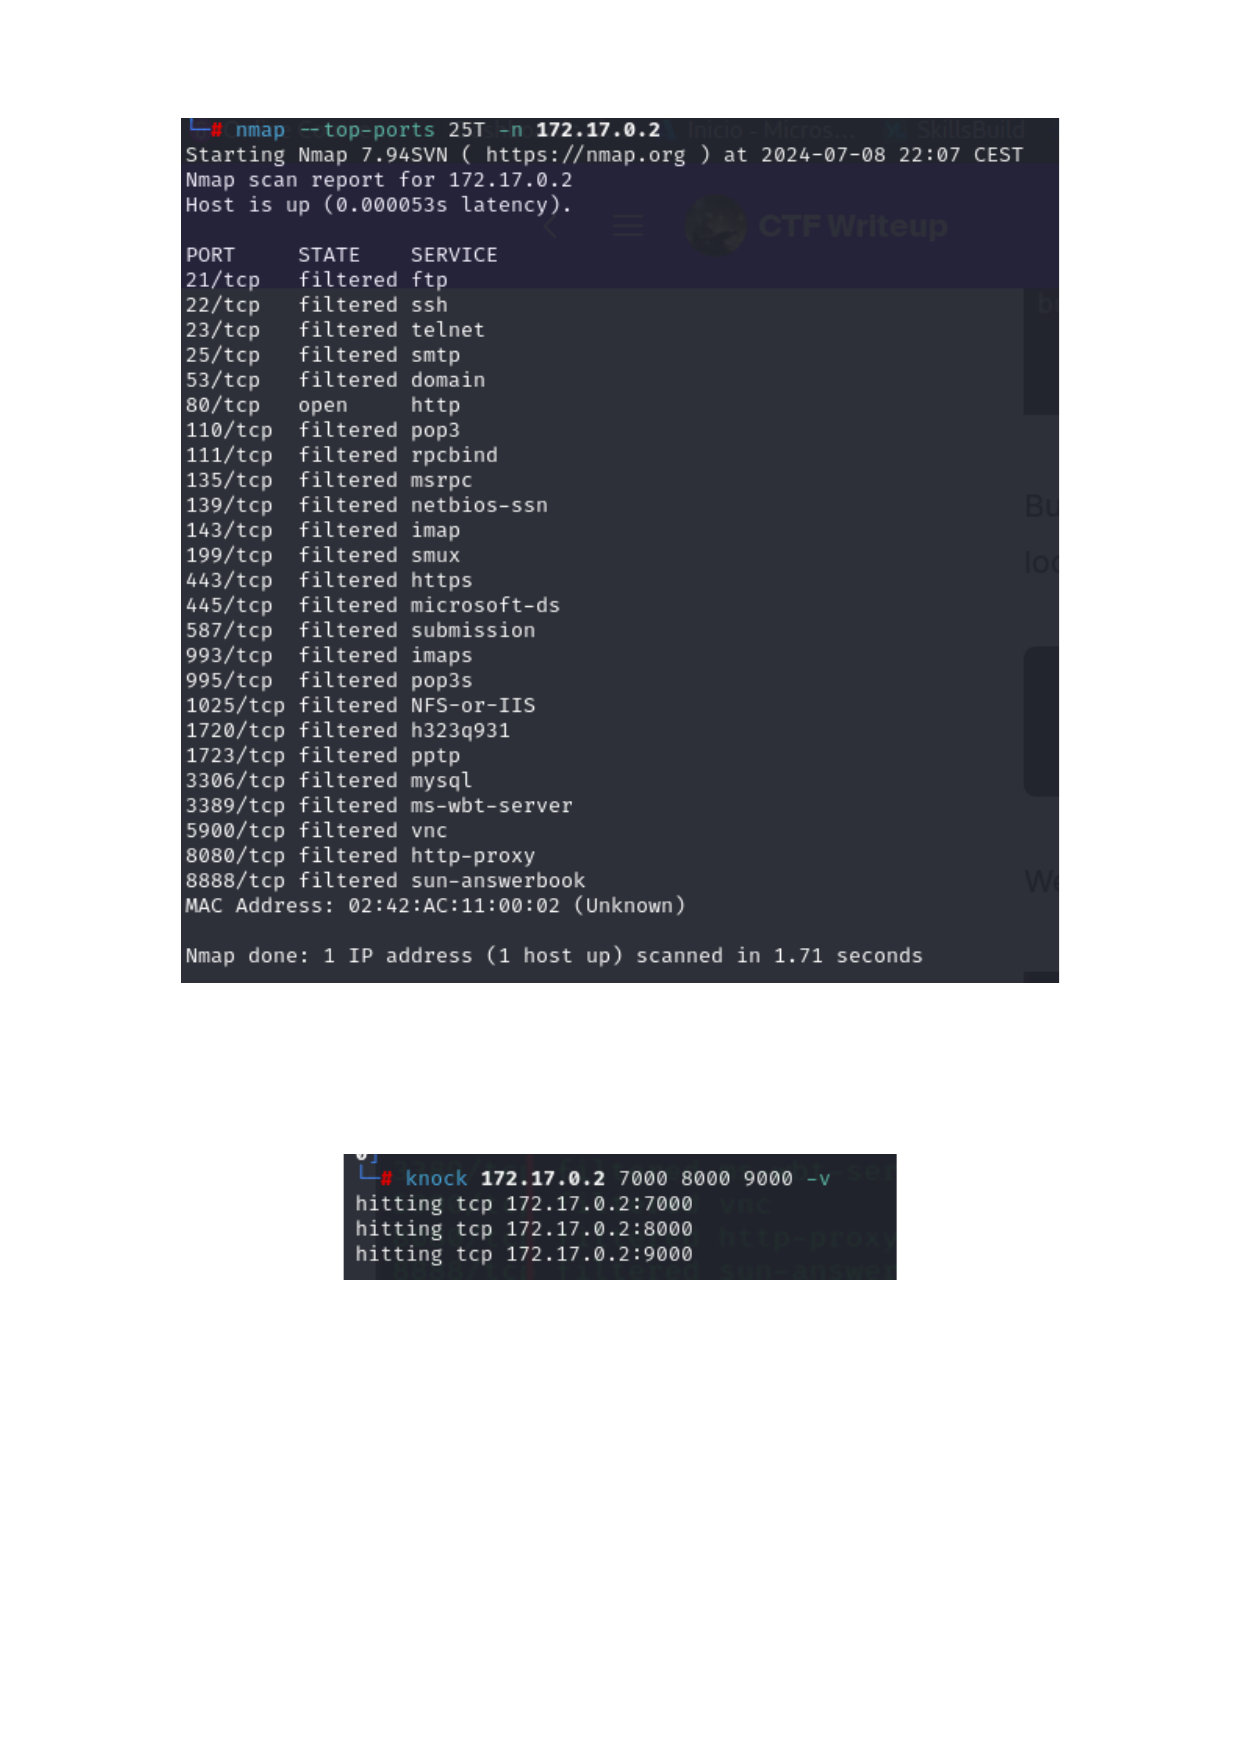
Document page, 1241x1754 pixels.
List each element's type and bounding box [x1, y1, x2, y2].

picture [181, 118, 1060, 983]
picture [343, 1154, 897, 1280]
